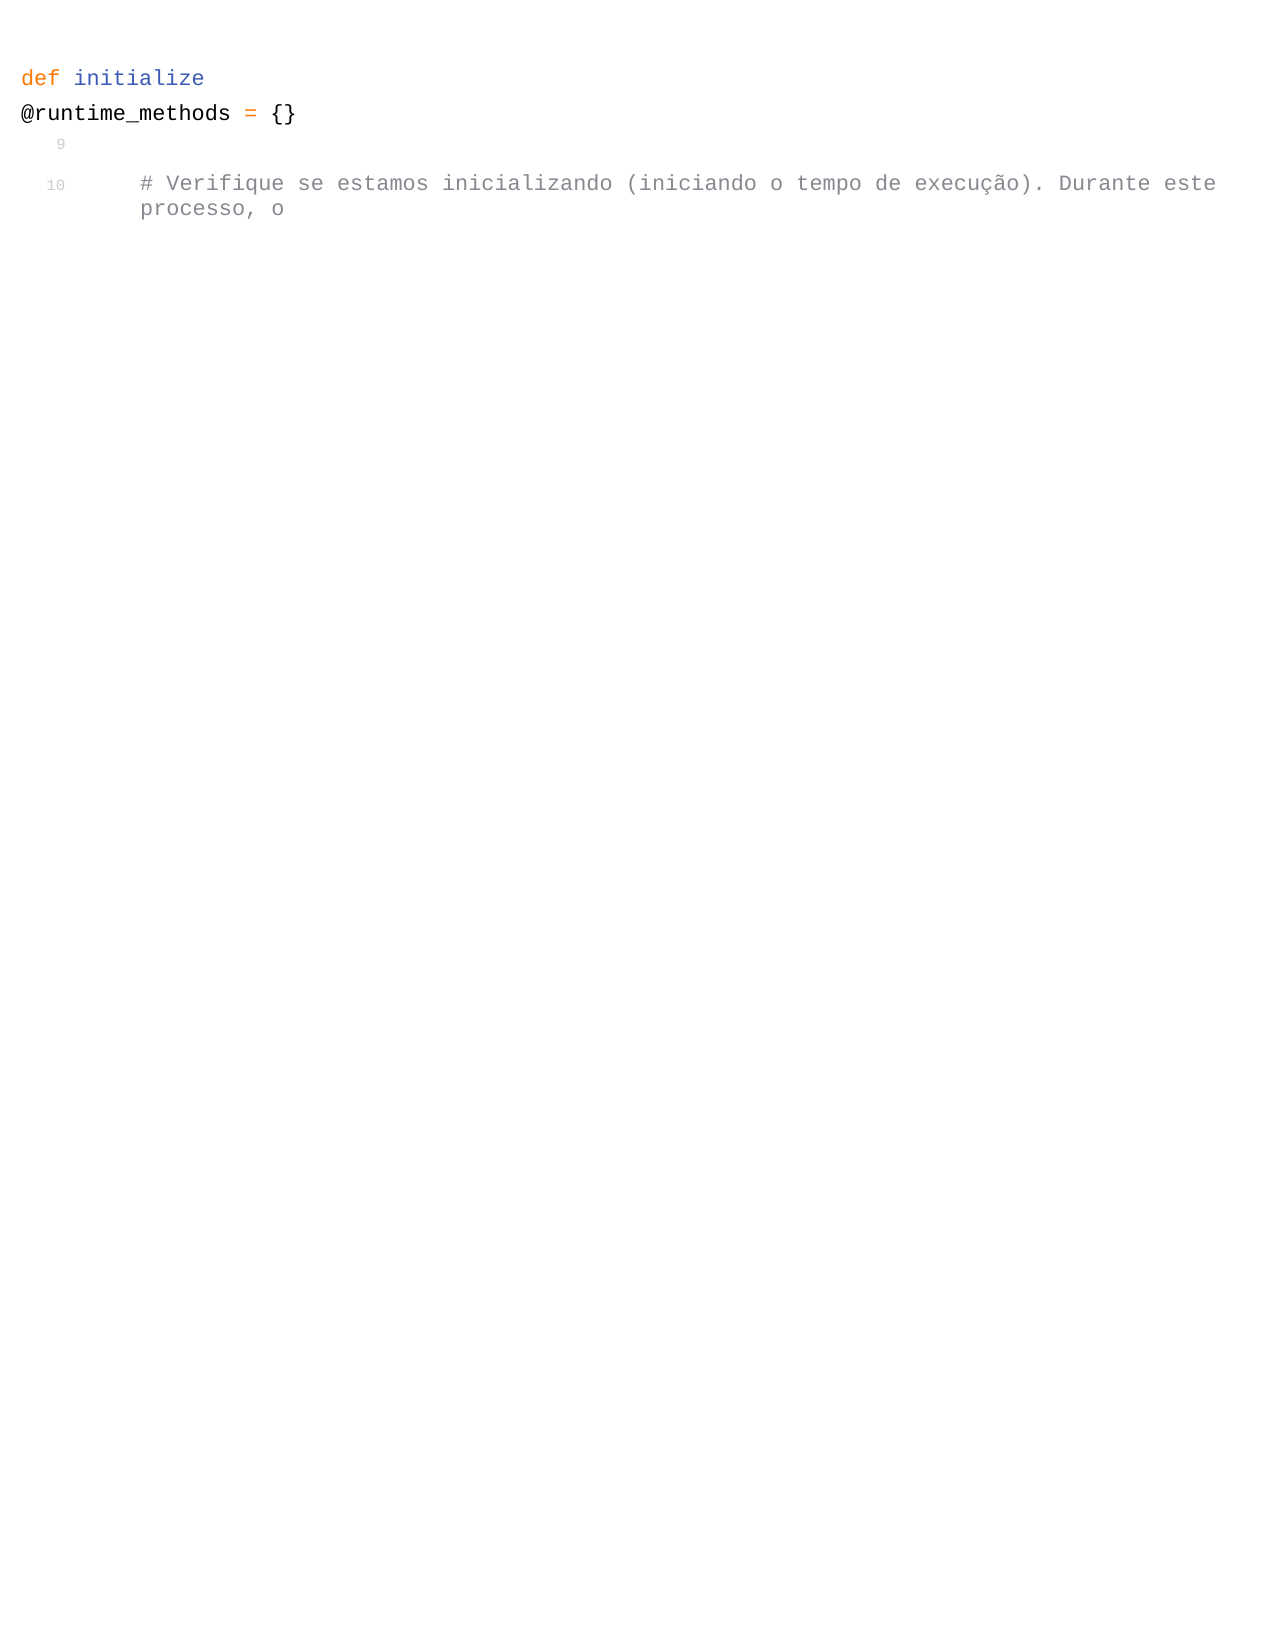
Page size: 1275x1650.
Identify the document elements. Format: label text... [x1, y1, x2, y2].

text 9 [56, 137, 1219, 154]
list # Verifique se estamos inicializando (iniciando o tempo de execução). Durante este processo, o [46, 172, 1274, 222]
list @runtime_methods = {} [0, 102, 1274, 127]
list def initialize [0, 67, 1274, 92]
